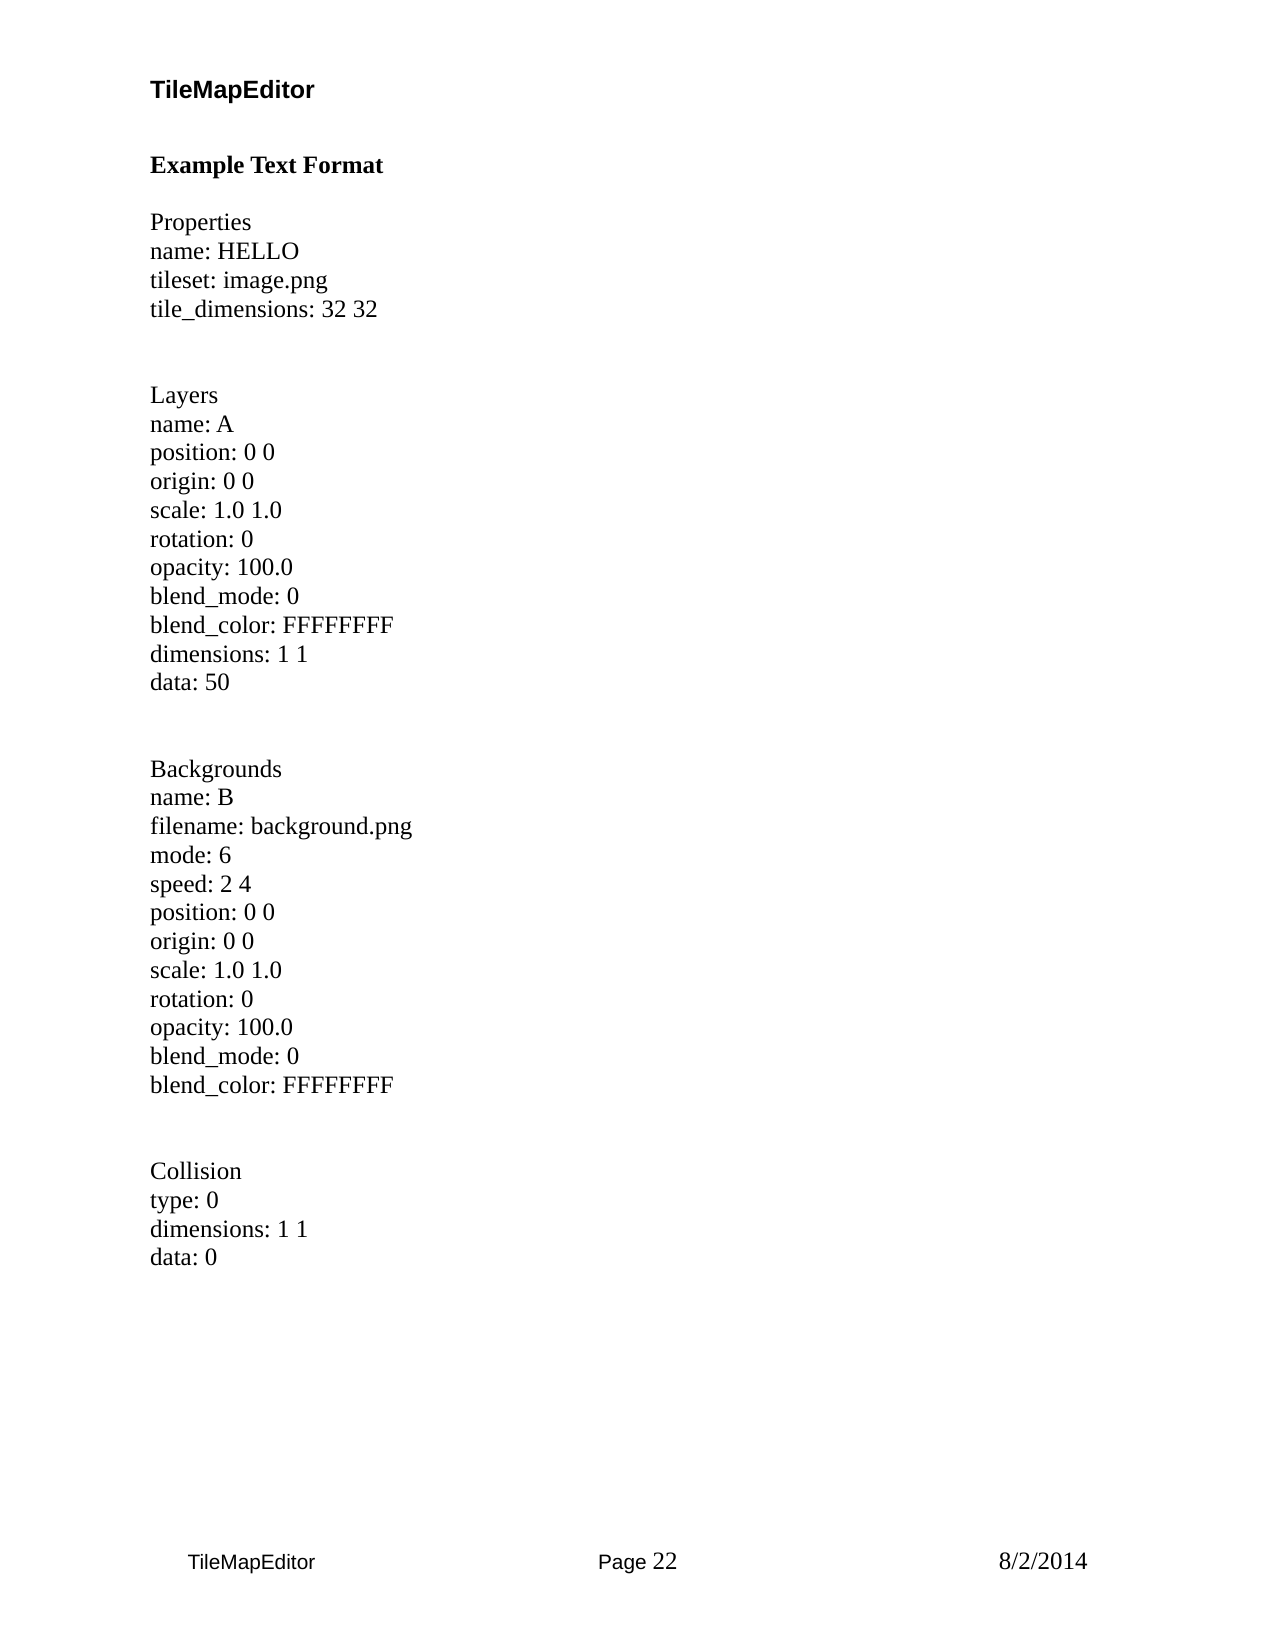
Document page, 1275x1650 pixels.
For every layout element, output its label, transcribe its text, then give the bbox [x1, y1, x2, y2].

text scale: 1.0 1.0 [150, 495, 1125, 524]
text dimensions: 1 1 [150, 1214, 1125, 1242]
text rotation: 0 [150, 984, 1125, 1012]
text blend_mode: 0 [150, 581, 1125, 610]
text scale: 1.0 1.0 [150, 955, 1125, 984]
text opacity: 100.0 [150, 552, 1125, 581]
text data: 0 [150, 1242, 1125, 1271]
text filename: background.png [150, 811, 1125, 840]
text tile_dimensions: 32 32 [150, 294, 1125, 322]
text Collision [150, 1156, 1125, 1185]
text speed: 2 4 [150, 869, 1125, 897]
text name: B [150, 782, 1125, 811]
text blend_mode: 0 [150, 1041, 1125, 1070]
text name: A [150, 409, 1125, 437]
text Backgrounds [150, 754, 1125, 782]
text mode: 6 [150, 840, 1125, 869]
text name: HELLO [150, 236, 1125, 265]
text blend_color: FFFFFFFF [150, 1070, 1125, 1099]
text position: 0 0 [150, 897, 1125, 926]
text Layers [150, 380, 1125, 409]
text data: 50 [150, 667, 1125, 696]
text origin: 0 0 [150, 466, 1125, 495]
text blend_color: FFFFFFFF [150, 610, 1125, 639]
text Example Text Format [150, 150, 1125, 179]
text Properties [150, 207, 1125, 236]
text position: 0 0 [150, 437, 1125, 466]
text opacity: 100.0 [150, 1012, 1125, 1041]
text tileset: image.png [150, 265, 1125, 294]
text type: 0 [150, 1185, 1125, 1214]
text dimensions: 1 1 [150, 639, 1125, 667]
text origin: 0 0 [150, 926, 1125, 955]
text rotation: 0 [150, 524, 1125, 552]
